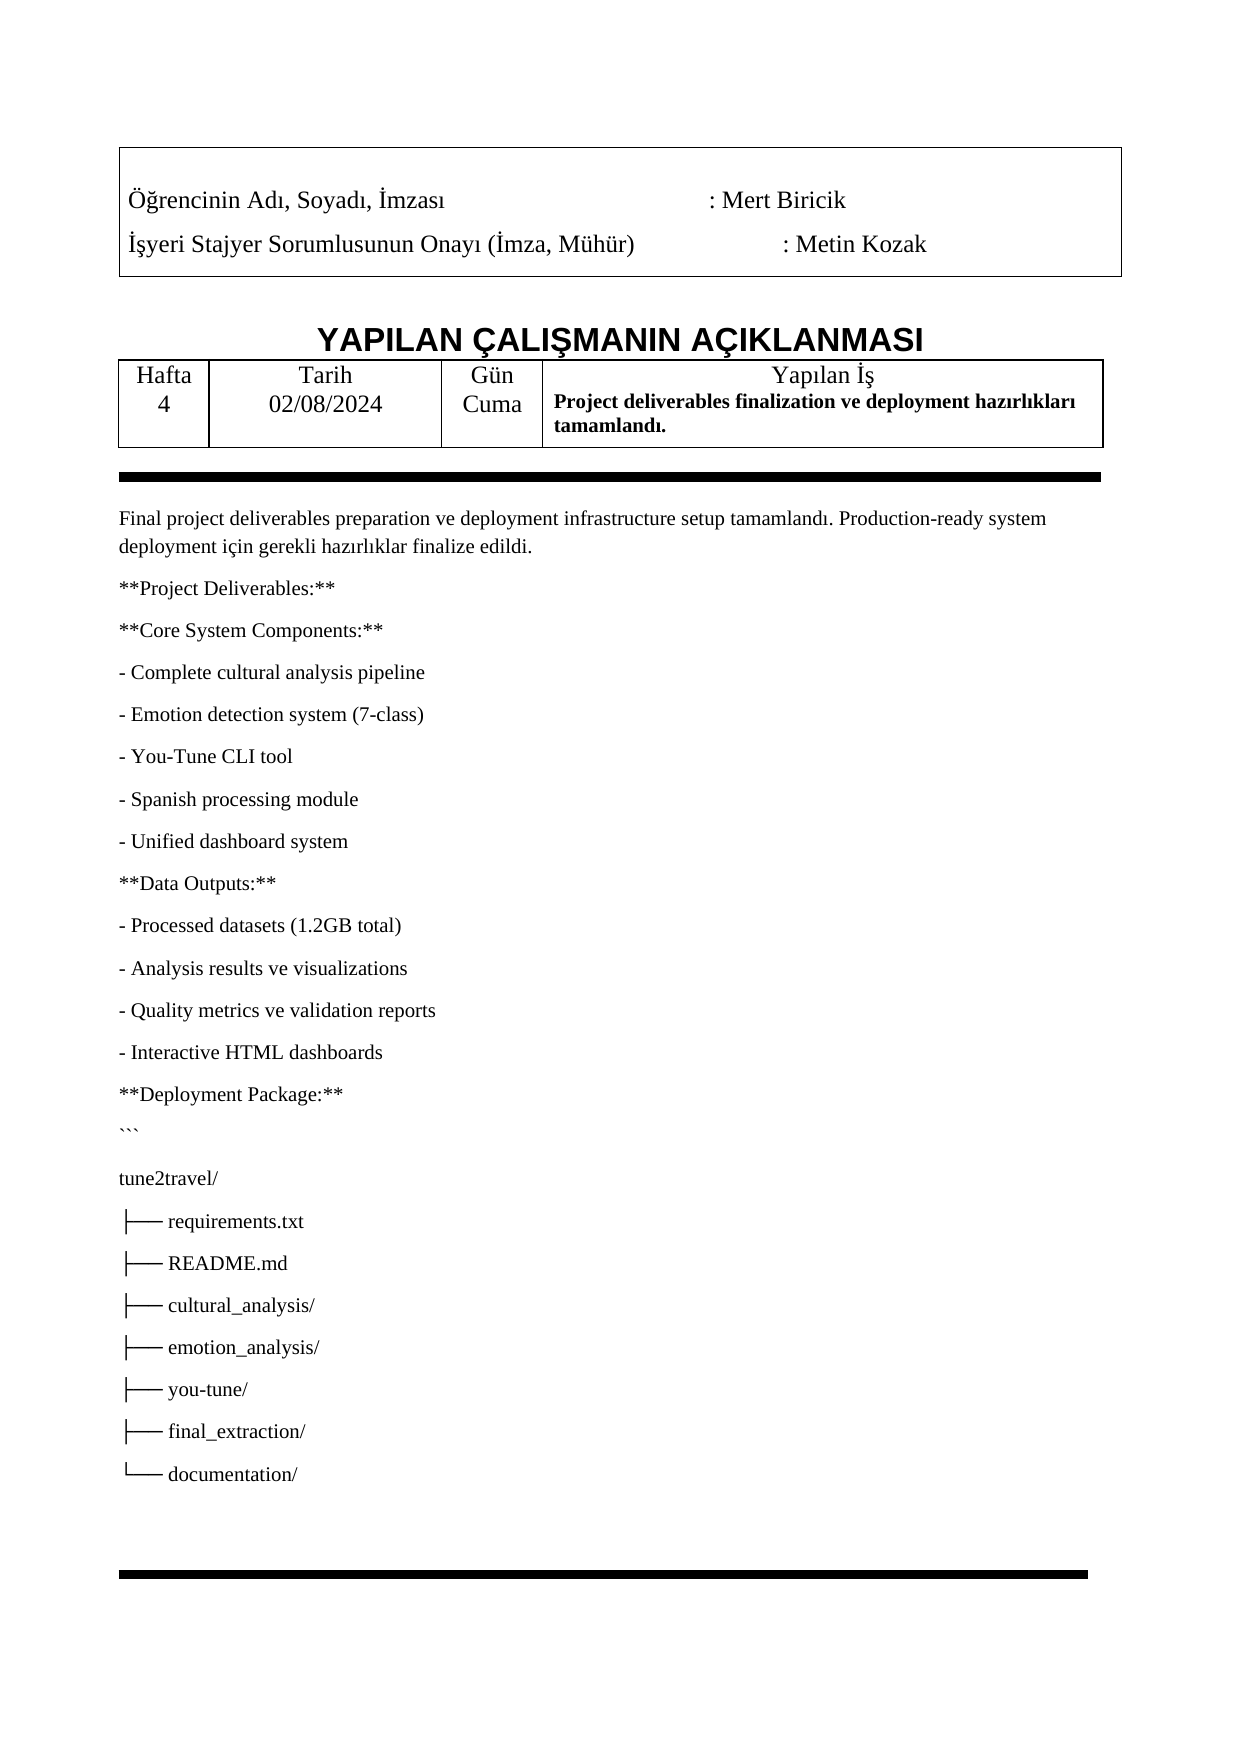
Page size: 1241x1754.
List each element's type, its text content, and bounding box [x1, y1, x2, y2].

text ├── final_extraction/ [126, 1419, 1122, 1443]
text İşyeri Stajyer Sorumlusunun Onayı (İmza, Mühür) : Metin Kozak [120, 190, 1121, 276]
table_header Yapılan İş Project deliverables finalization ve deployment hazırlıkları tamamlandı. [543, 361, 1102, 447]
subtitle YAPILAN ÇALIŞMANIN AÇIKLANMASI [118, 321, 1122, 359]
table_header Tarih 02/08/2024 [210, 361, 441, 447]
table_header Hafta 4 [119, 361, 208, 447]
text **Core System Components:** [118, 618, 1122, 642]
text - Spanish processing module [118, 787, 1122, 811]
text ├── cultural_analysis/ [126, 1293, 1122, 1317]
text **Project Deliverables:** [118, 576, 1122, 600]
text Öğrencinin Adı, Soyadı, İmzası : Mert Biricik [120, 148, 1121, 190]
text tune2travel/ [118, 1166, 1122, 1190]
text ├── emotion_analysis/ [126, 1335, 1122, 1359]
text - Complete cultural analysis pipeline [118, 660, 1122, 684]
text - Analysis results ve visualizations [118, 955, 1122, 979]
text - Quality metrics ve validation reports [118, 998, 1122, 1022]
text - You-Tune CLI tool [118, 744, 1122, 768]
text ├── you-tune/ [126, 1377, 1122, 1401]
text ``` [118, 1124, 1122, 1148]
text - Interactive HTML dashboards [118, 1040, 1122, 1064]
text - Unified dashboard system [118, 829, 1122, 853]
text **Deployment Package:** [118, 1082, 1122, 1106]
text - Processed datasets (1.2GB total) [118, 913, 1122, 937]
table_header Gün Cuma [442, 361, 542, 447]
text ├── requirements.txt [118, 1208, 1122, 1233]
text - Emotion detection system (7-class) [118, 702, 1122, 726]
text **Data Outputs:** [118, 871, 1122, 895]
text ├── README.md [126, 1251, 1122, 1275]
text Final project deliverables preparation ve deployment infrastructure setup tamamlandı. Production-ready system deployment için gerekli hazırlıklar finalize edildi. [118, 506, 1122, 558]
text └── documentation/ [118, 1462, 1122, 1486]
